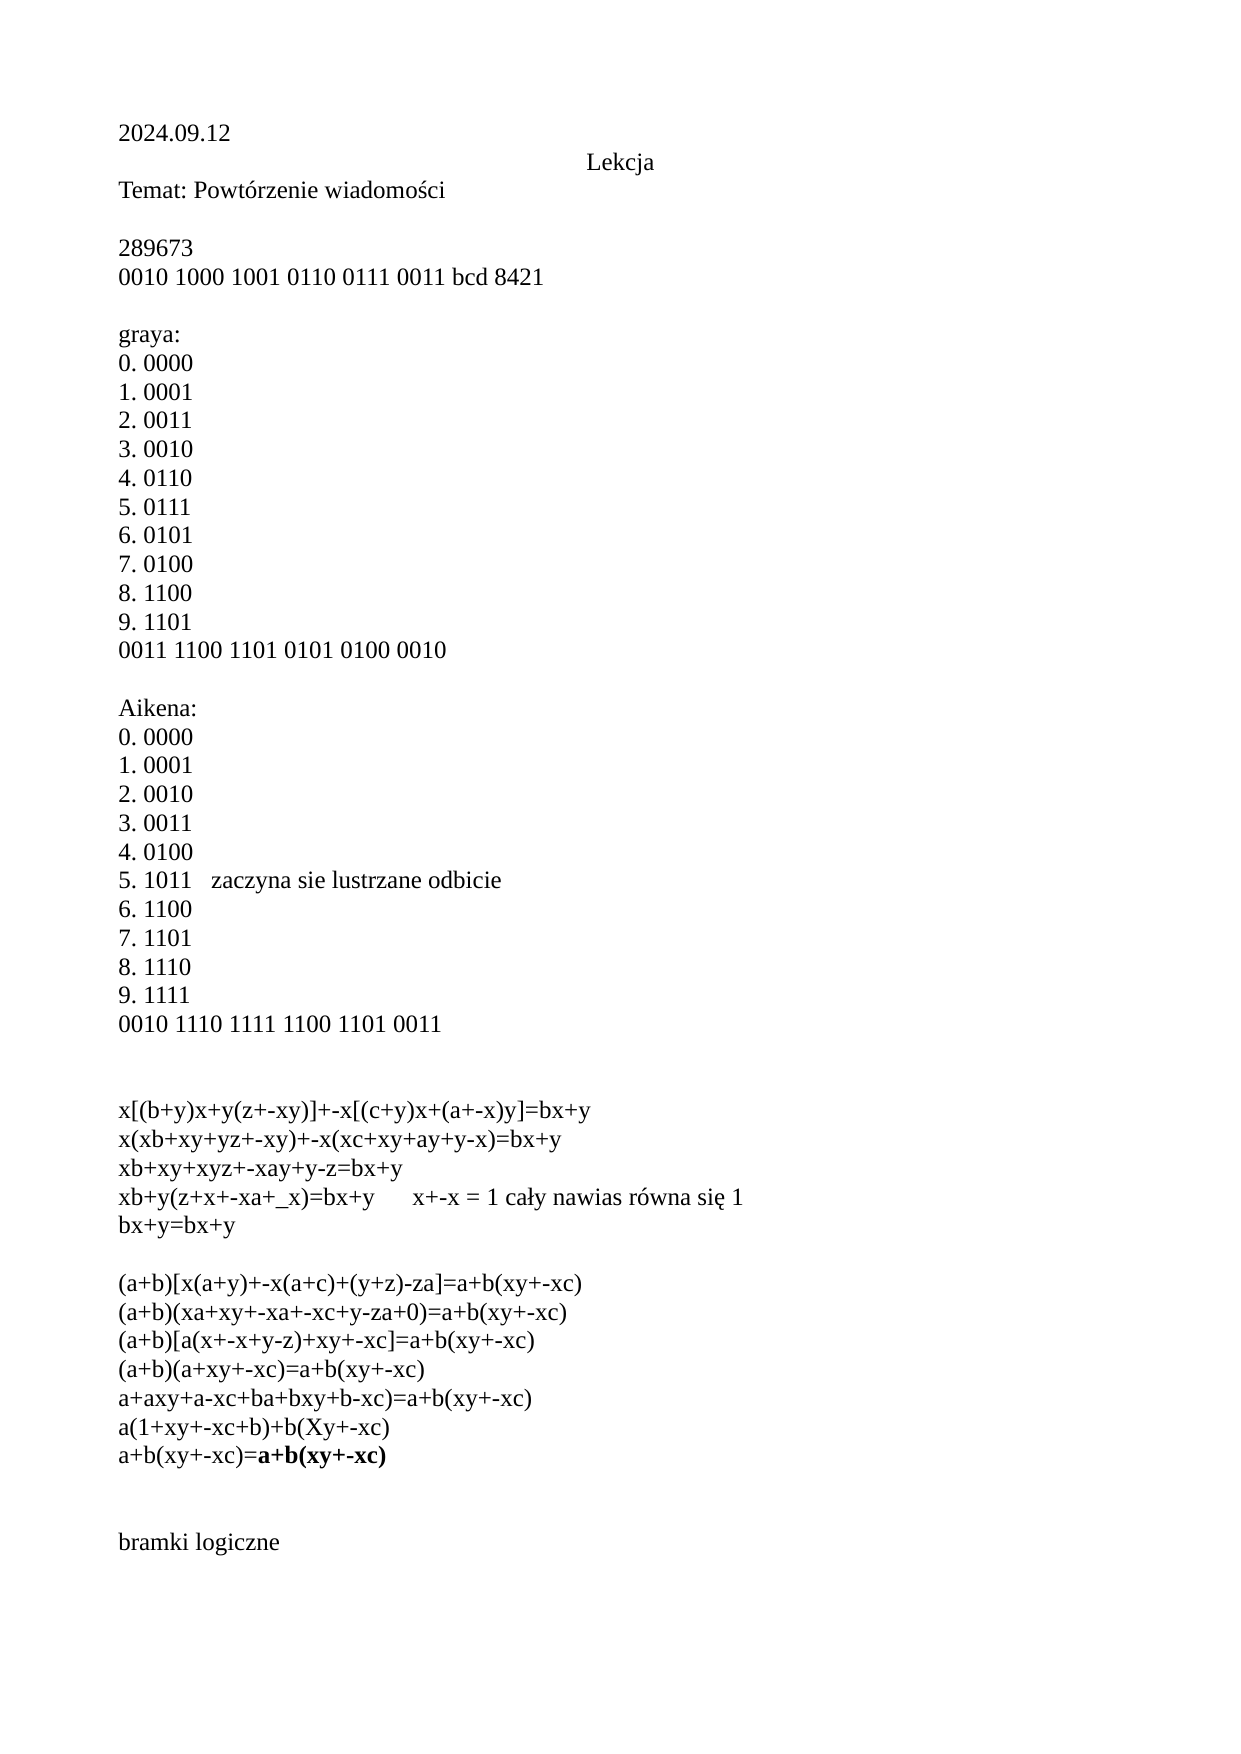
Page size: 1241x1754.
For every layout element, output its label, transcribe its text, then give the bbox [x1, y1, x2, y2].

text 4. 0110 [118, 463, 1122, 492]
text 6. 0101 [118, 521, 1122, 549]
text 5. 1011 zaczyna sie lustrzane odbicie [118, 866, 1122, 894]
text x(xb+xy+yz+-xy)+-x(xc+xy+ay+y-x)=bx+y [118, 1124, 1122, 1153]
text 1. 0001 [118, 751, 1122, 779]
text 0. 0000 [118, 348, 1122, 377]
text xb+xy+xyz+-xay+y-z=bx+y [118, 1153, 1122, 1182]
text 0010 1110 1111 1100 1101 0011 [118, 1009, 1122, 1038]
text 7. 1101 [118, 923, 1122, 952]
text a(1+xy+-xc+b)+b(Xy+-xc) [118, 1412, 1122, 1441]
text 289673 [118, 233, 1122, 262]
text 0011 1100 1101 0101 0100 0010 [118, 636, 1122, 664]
text (a+b)(a+xy+-xc)=a+b(xy+-xc) [118, 1354, 1122, 1383]
text 3. 0010 [118, 434, 1122, 463]
text 8. 1100 [118, 578, 1122, 607]
text 2. 0010 [118, 779, 1122, 808]
text 0010 1000 1001 0110 0111 0011 bcd 8421 [118, 262, 1122, 291]
text 8. 1110 [118, 952, 1122, 981]
text 9. 1111 [118, 981, 1122, 1009]
text a+b(xy+-xc)=a+b(xy+-xc) [118, 1441, 1122, 1469]
text Lekcja [118, 147, 1122, 176]
text 9. 1101 [118, 607, 1122, 636]
text bramki logiczne [118, 1527, 1122, 1556]
text bx+y=bx+y [118, 1211, 1122, 1239]
text 5. 0111 [118, 492, 1122, 521]
text 7. 0100 [118, 549, 1122, 578]
text xb+y(z+x+-xa+_x)=bx+y x+-x = 1 cały nawias równa się 1 [118, 1182, 1122, 1211]
text 3. 0011 [118, 808, 1122, 837]
text 1. 0001 [118, 377, 1122, 406]
text Aikena: [118, 693, 1122, 722]
text (a+b)(xa+xy+-xa+-xc+y-za+0)=a+b(xy+-xc) [118, 1297, 1122, 1326]
text 6. 1100 [118, 894, 1122, 923]
text a+axy+a-xc+ba+bxy+b-xc)=a+b(xy+-xc) [118, 1383, 1122, 1412]
text 0. 0000 [118, 722, 1122, 751]
text 2. 0011 [118, 406, 1122, 434]
text 2024.09.12 [118, 118, 1122, 147]
text x[(b+y)x+y(z+-xy)]+-x[(c+y)x+(a+-x)y]=bx+y [118, 1096, 1122, 1124]
text (a+b)[x(a+y)+-x(a+c)+(y+z)-za]=a+b(xy+-xc) [118, 1268, 1122, 1297]
text 4. 0100 [118, 837, 1122, 866]
text (a+b)[a(x+-x+y-z)+xy+-xc]=a+b(xy+-xc) [118, 1326, 1122, 1354]
text graya: [118, 319, 1122, 348]
text Temat: Powtórzenie wiadomości [118, 176, 1122, 204]
